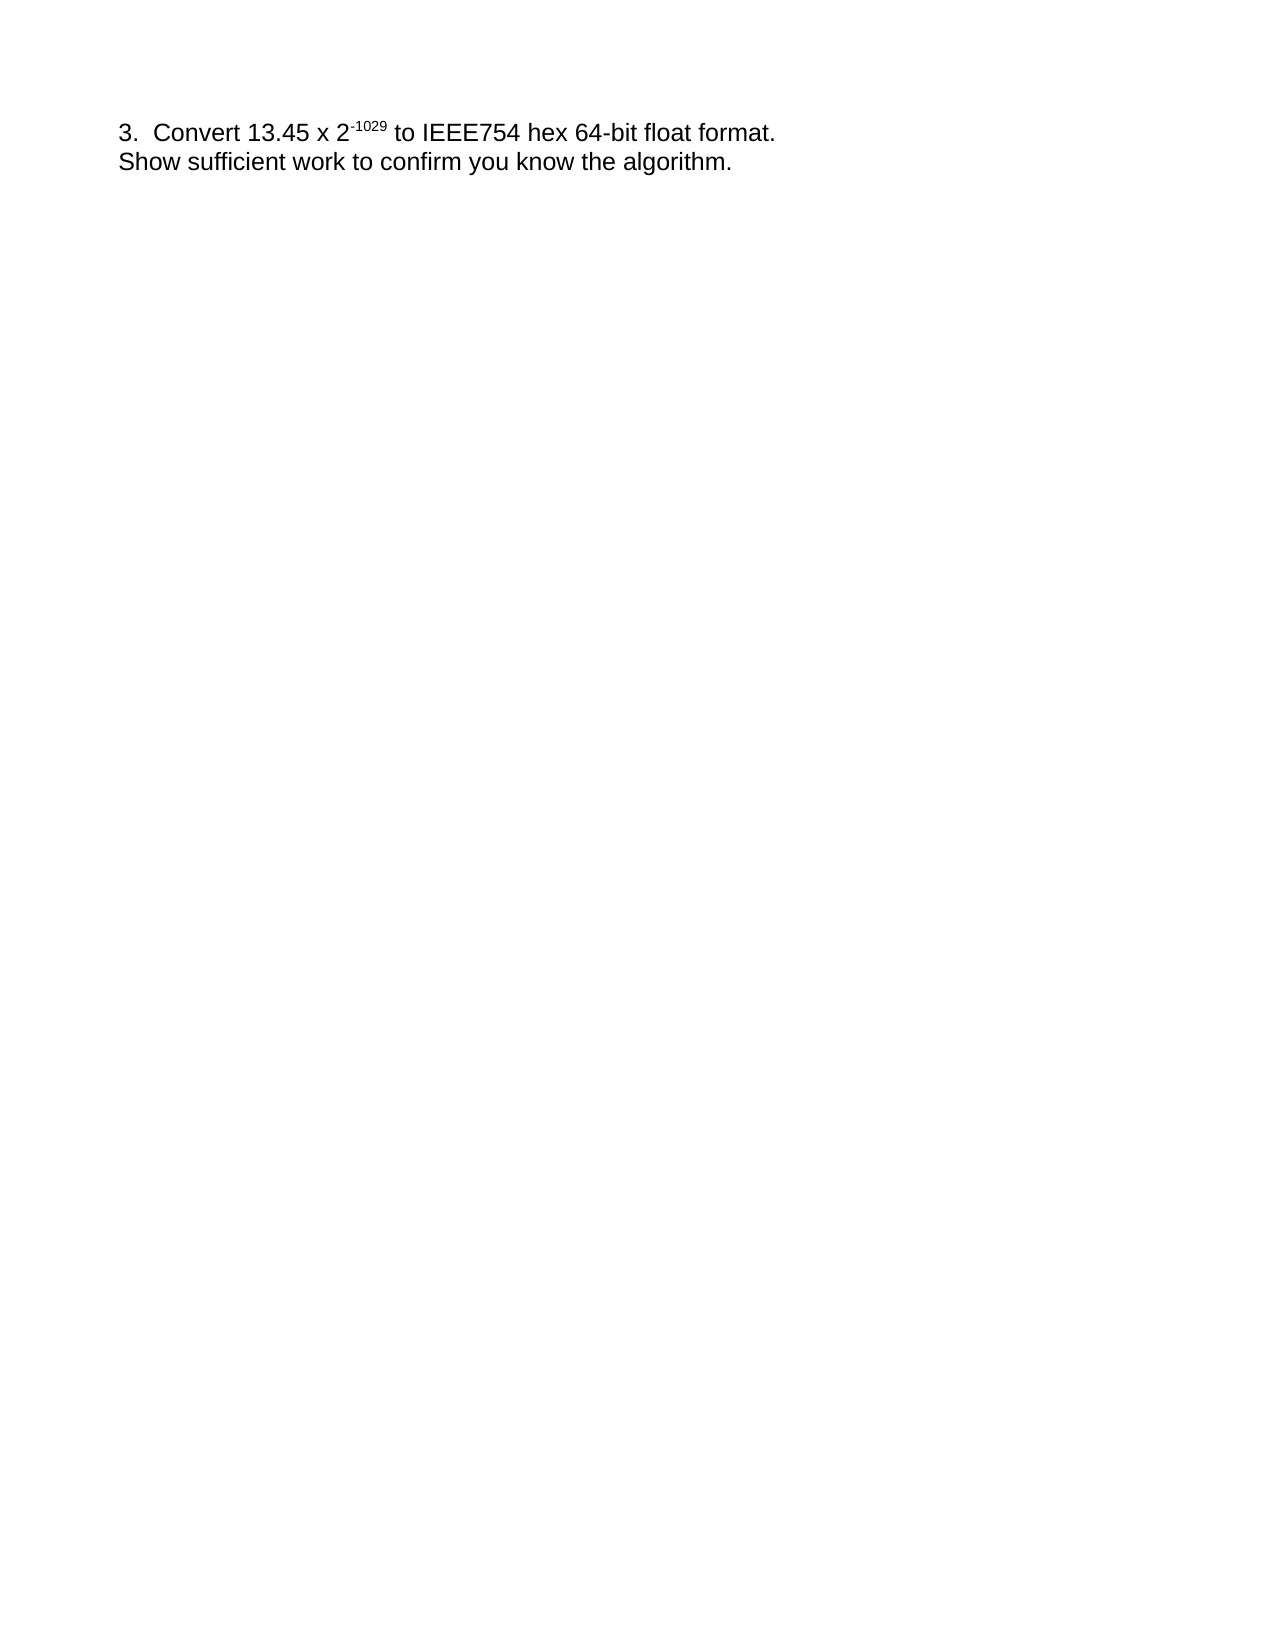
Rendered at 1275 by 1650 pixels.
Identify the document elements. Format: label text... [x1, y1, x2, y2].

text Show sufficient work to confirm you know the algorithm. [118, 147, 1157, 176]
text 3. Convert 13.45 x 2-1029 to IEEE754 hex 64-bit float format. [118, 118, 1157, 147]
